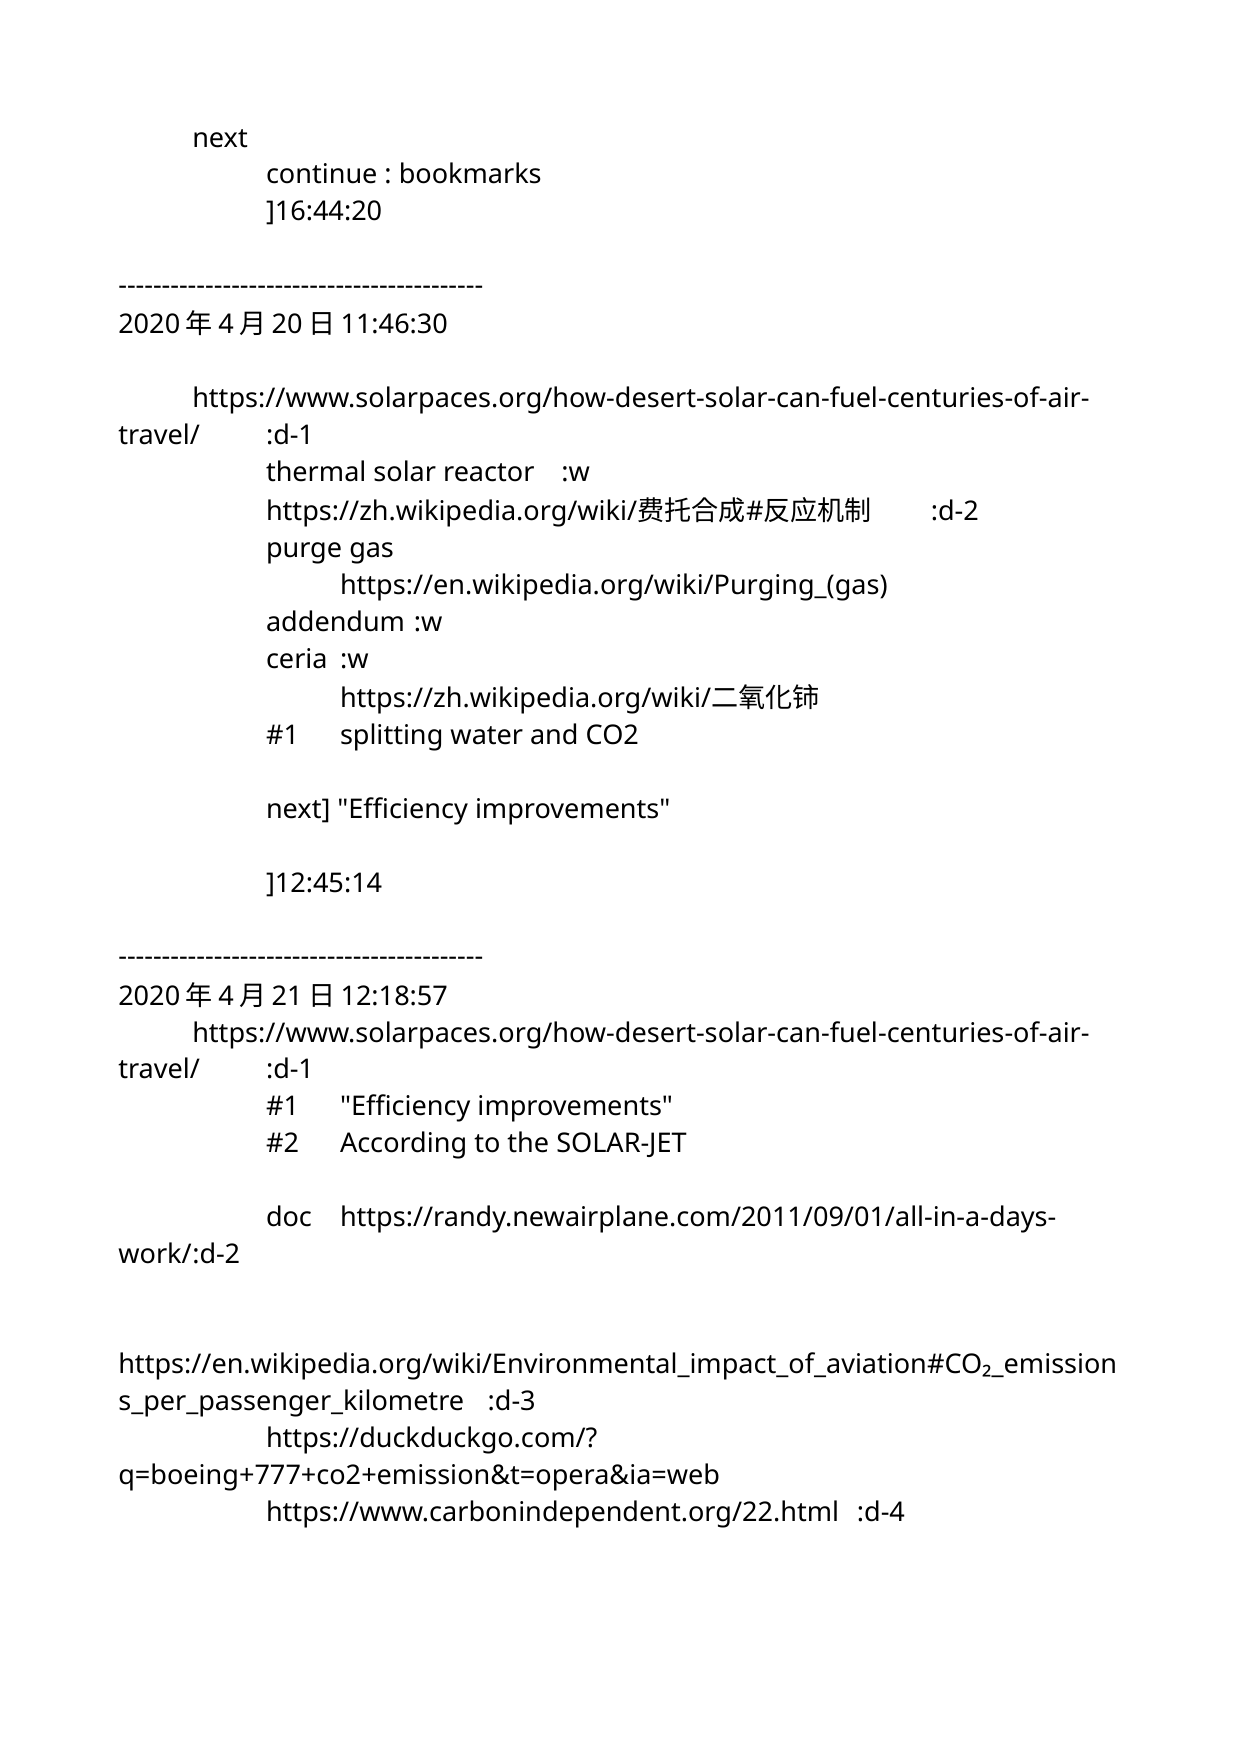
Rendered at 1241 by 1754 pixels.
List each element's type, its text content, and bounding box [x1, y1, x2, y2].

text purge gas [118, 529, 1122, 566]
text ]16:44:20 [118, 192, 1122, 229]
text ]12:45:14 [118, 863, 1122, 900]
text https://en.wikipedia.org/wiki/Environmental_impact_of_aviation#CO₂_emissions_per_passenger_kilometre :d-3 [118, 1271, 1122, 1419]
text https://www.carbonindependent.org/22.html :d-4 [118, 1492, 1122, 1529]
text #1 splitting water and CO2 [118, 716, 1122, 752]
text https://en.wikipedia.org/wiki/Purging_(gas) [118, 566, 1122, 602]
text thermal solar reactor :w [118, 452, 1122, 489]
text ceria :w [118, 639, 1122, 676]
text https://zh.wikipedia.org/wiki/费托合成#反应机制 :d-2 [118, 489, 1122, 529]
text https://duckduckgo.com/?q=boeing+777+co2+emission&t=opera&ia=web [118, 1419, 1122, 1492]
text continue : bookmarks [118, 155, 1122, 192]
text 2020年4月21日12:18:57 [118, 974, 1122, 1013]
text 2020年4月20日11:46:30 [118, 302, 1122, 342]
text next] "Efficiency improvements" [118, 789, 1122, 826]
text addendum :w [118, 602, 1122, 639]
text #2 According to the SOLAR-JET [118, 1124, 1122, 1161]
text ------------------------------------------ [118, 266, 1122, 302]
text next [118, 118, 1122, 155]
text ------------------------------------------ [118, 937, 1122, 974]
text https://www.solarpaces.org/how-desert-solar-can-fuel-centuries-of-air-travel/ :d-1 [118, 379, 1122, 452]
text https://zh.wikipedia.org/wiki/二氧化铈 [118, 676, 1122, 716]
text #1 "Efficiency improvements" [118, 1087, 1122, 1124]
text https://www.solarpaces.org/how-desert-solar-can-fuel-centuries-of-air-travel/ :d-1 [118, 1013, 1122, 1087]
text doc https://randy.newairplane.com/2011/09/01/all-in-a-days-work/ :d-2 [118, 1197, 1122, 1271]
text [118, 1529, 1122, 1603]
